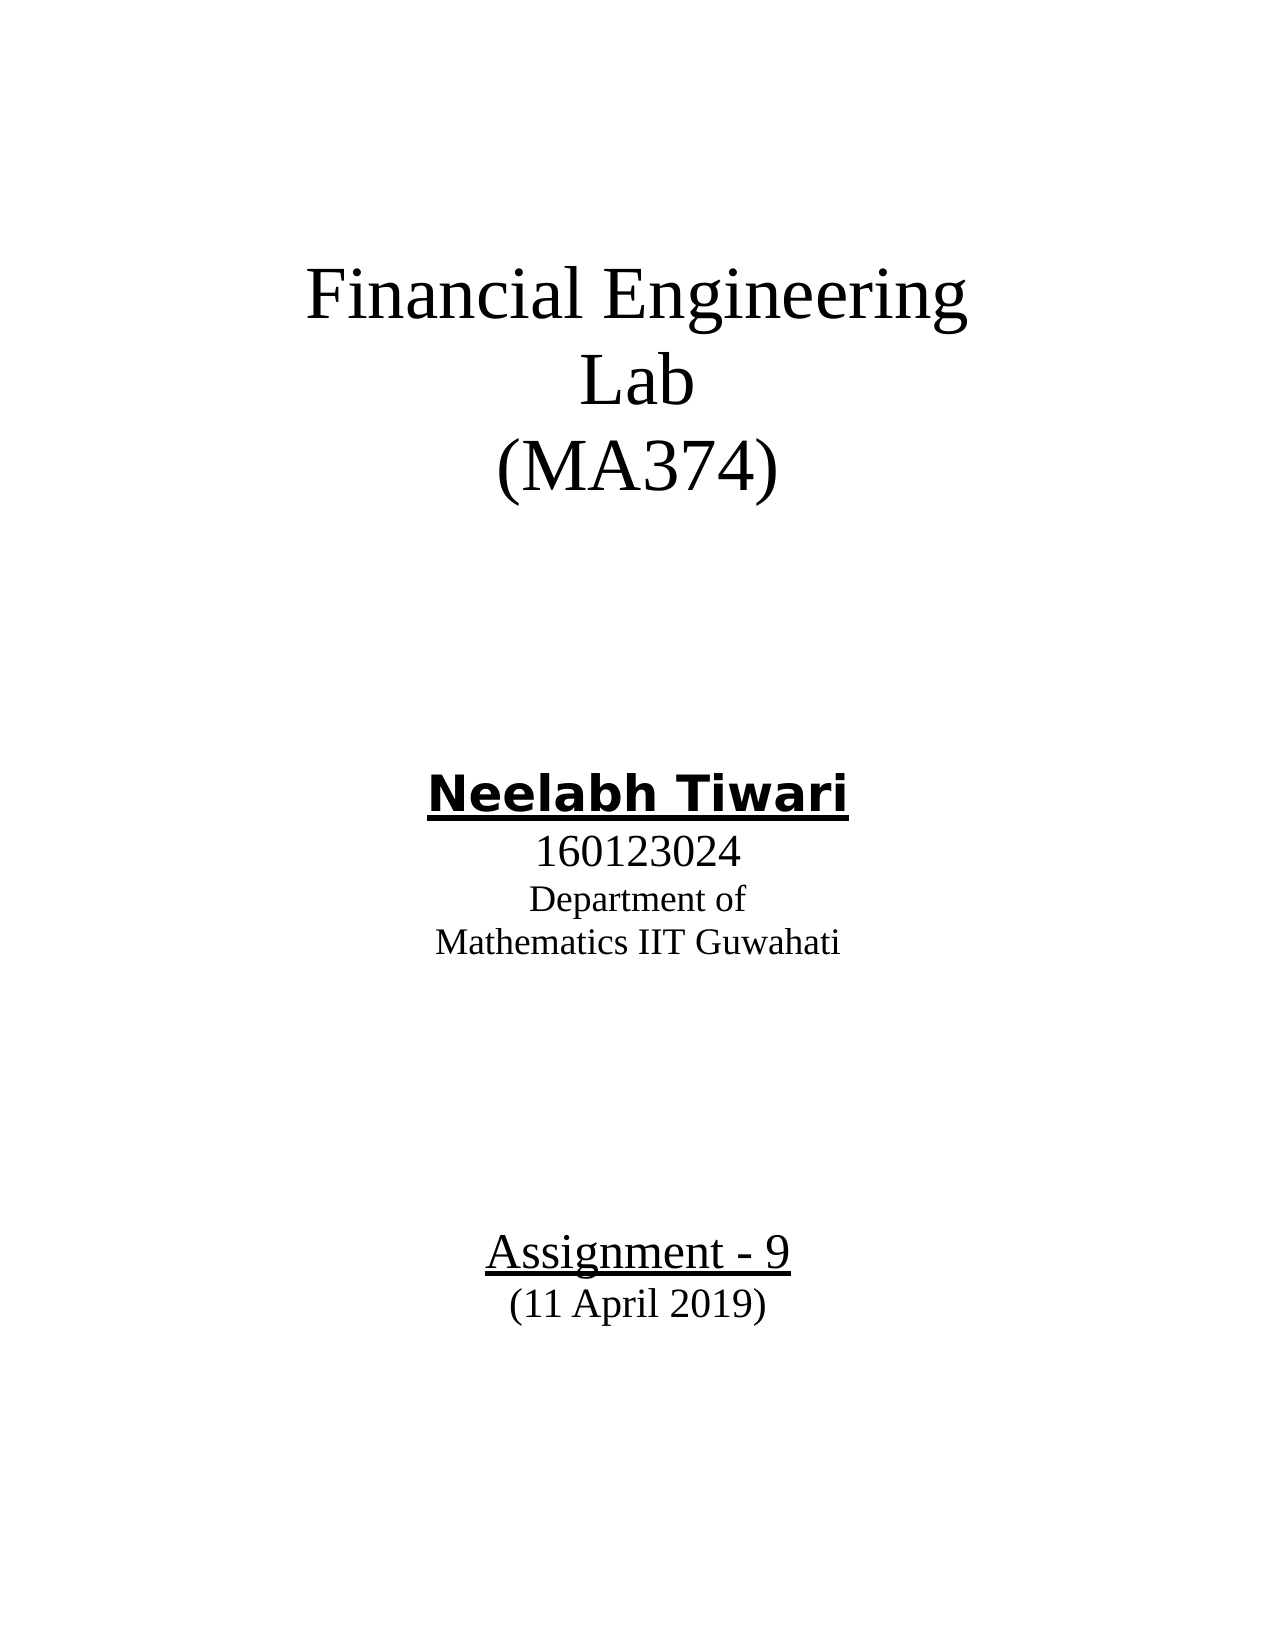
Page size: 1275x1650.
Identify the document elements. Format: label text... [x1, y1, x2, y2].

text Assignment - 9 [303, 1221, 972, 1279]
text Financial Engineering Lab [303, 248, 971, 421]
text (MA374) [496, 421, 1110, 507]
text (11 April 2019) [303, 1279, 972, 1327]
text Neelabh Tiwari [427, 765, 1110, 824]
text Department of Mathematics IIT Guwahati [427, 876, 848, 963]
text 160123024 [303, 824, 972, 876]
